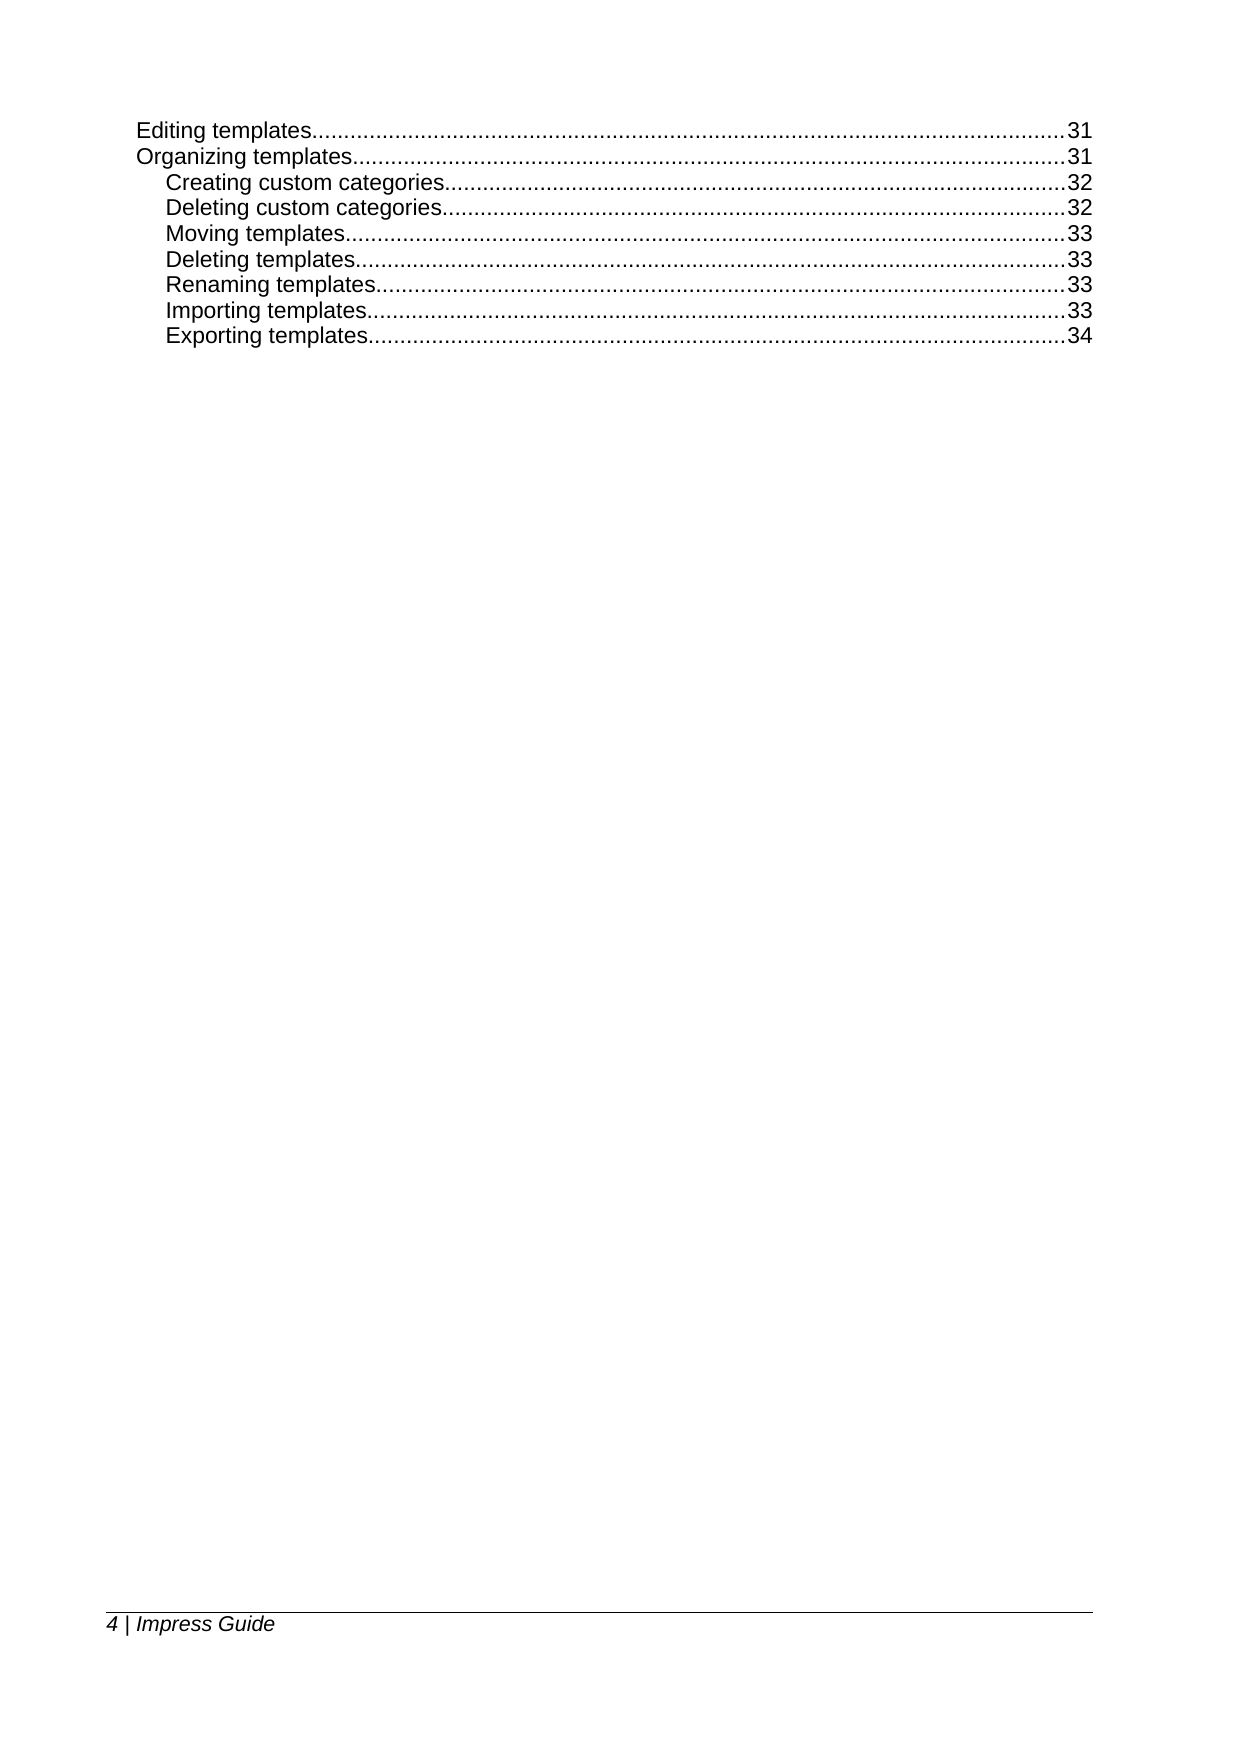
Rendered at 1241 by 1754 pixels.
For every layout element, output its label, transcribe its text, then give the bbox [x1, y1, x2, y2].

text Deleting templates 33 [165, 246, 1093, 272]
text Importing templates 33 [165, 297, 1093, 323]
text Exporting templates 34 [165, 323, 1093, 349]
text Editing templates 31 [136, 118, 1093, 144]
text Organizing templates 31 [136, 144, 1093, 169]
text Renaming templates 33 [165, 272, 1093, 297]
text Creating custom categories 32 [165, 169, 1093, 195]
text Deleting custom categories 32 [165, 195, 1093, 221]
text Moving templates 33 [165, 221, 1093, 246]
